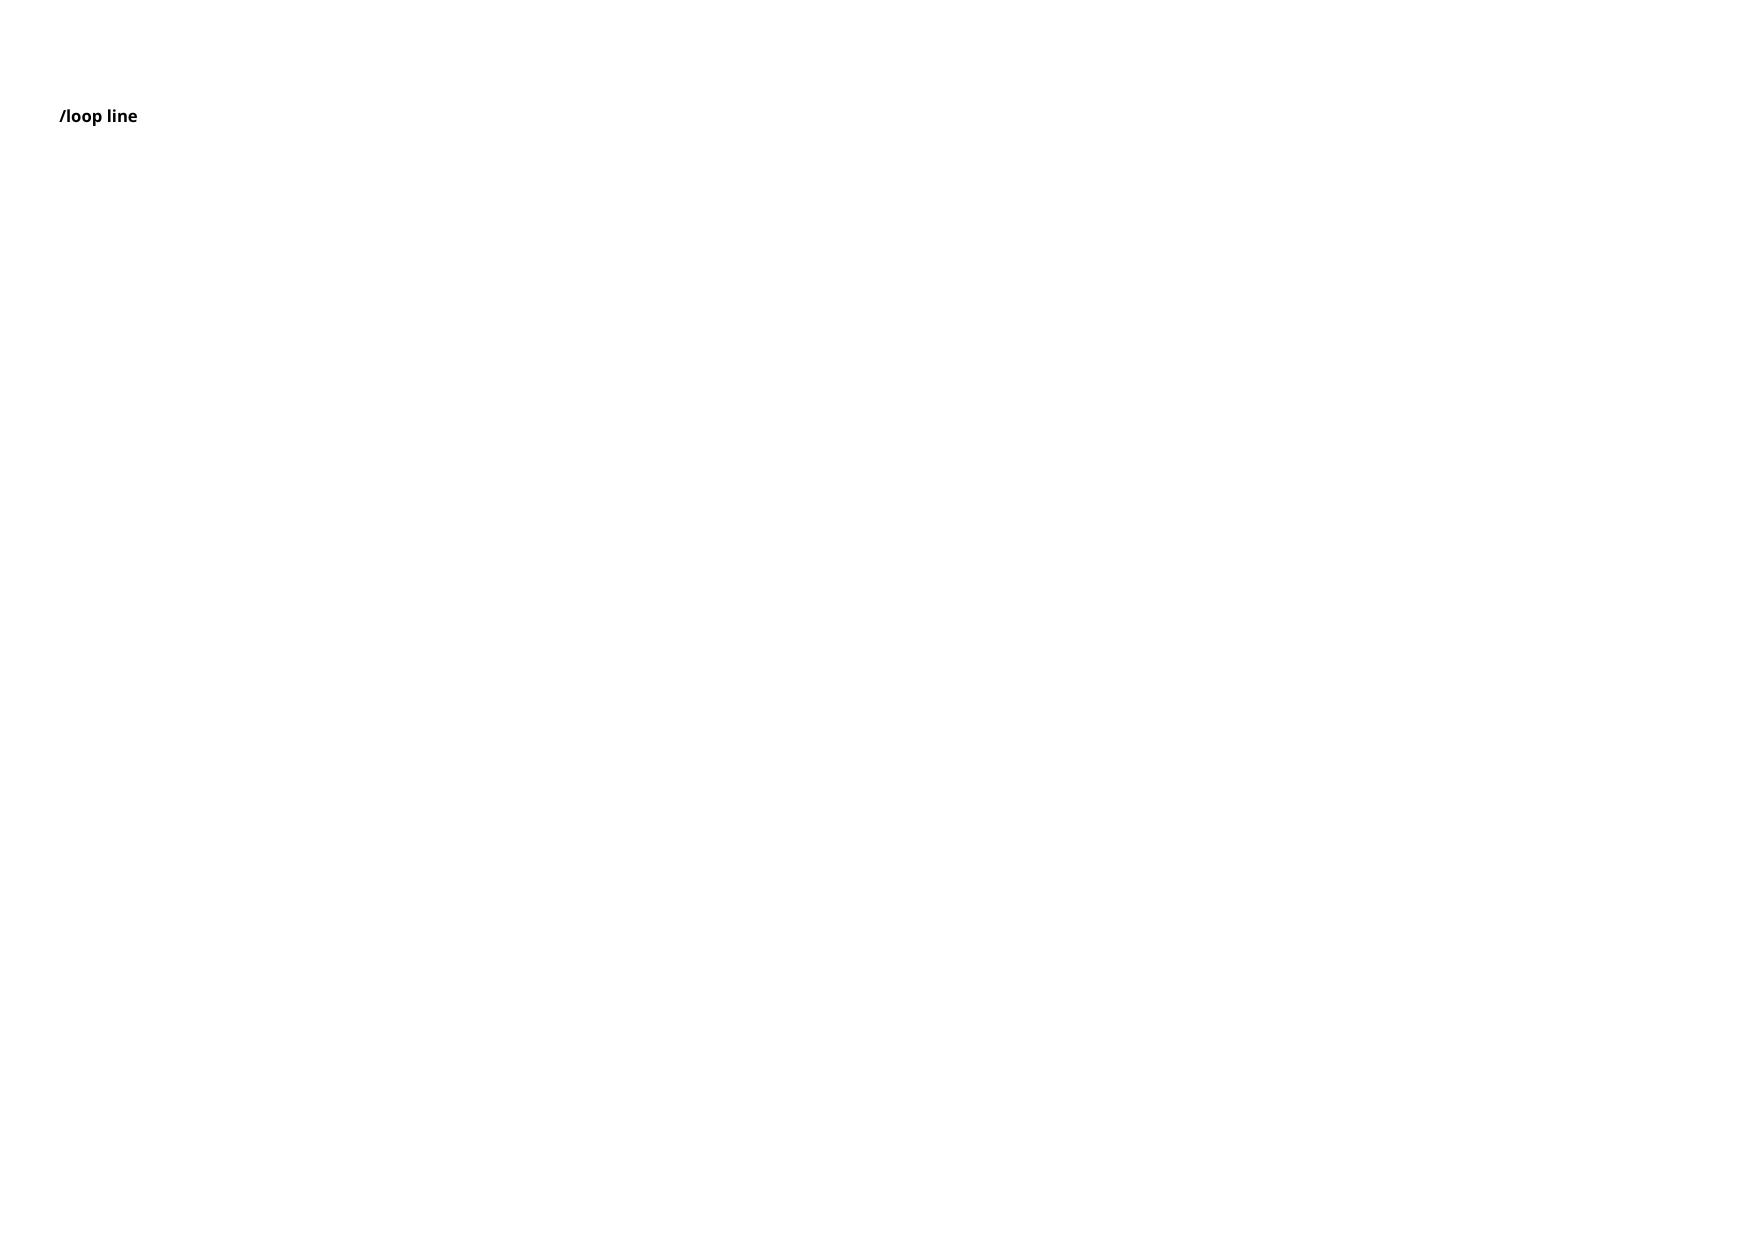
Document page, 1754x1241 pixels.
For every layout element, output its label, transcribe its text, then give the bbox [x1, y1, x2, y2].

text /loop line [59, 104, 1695, 127]
text </if> [59, 82, 1695, 104]
